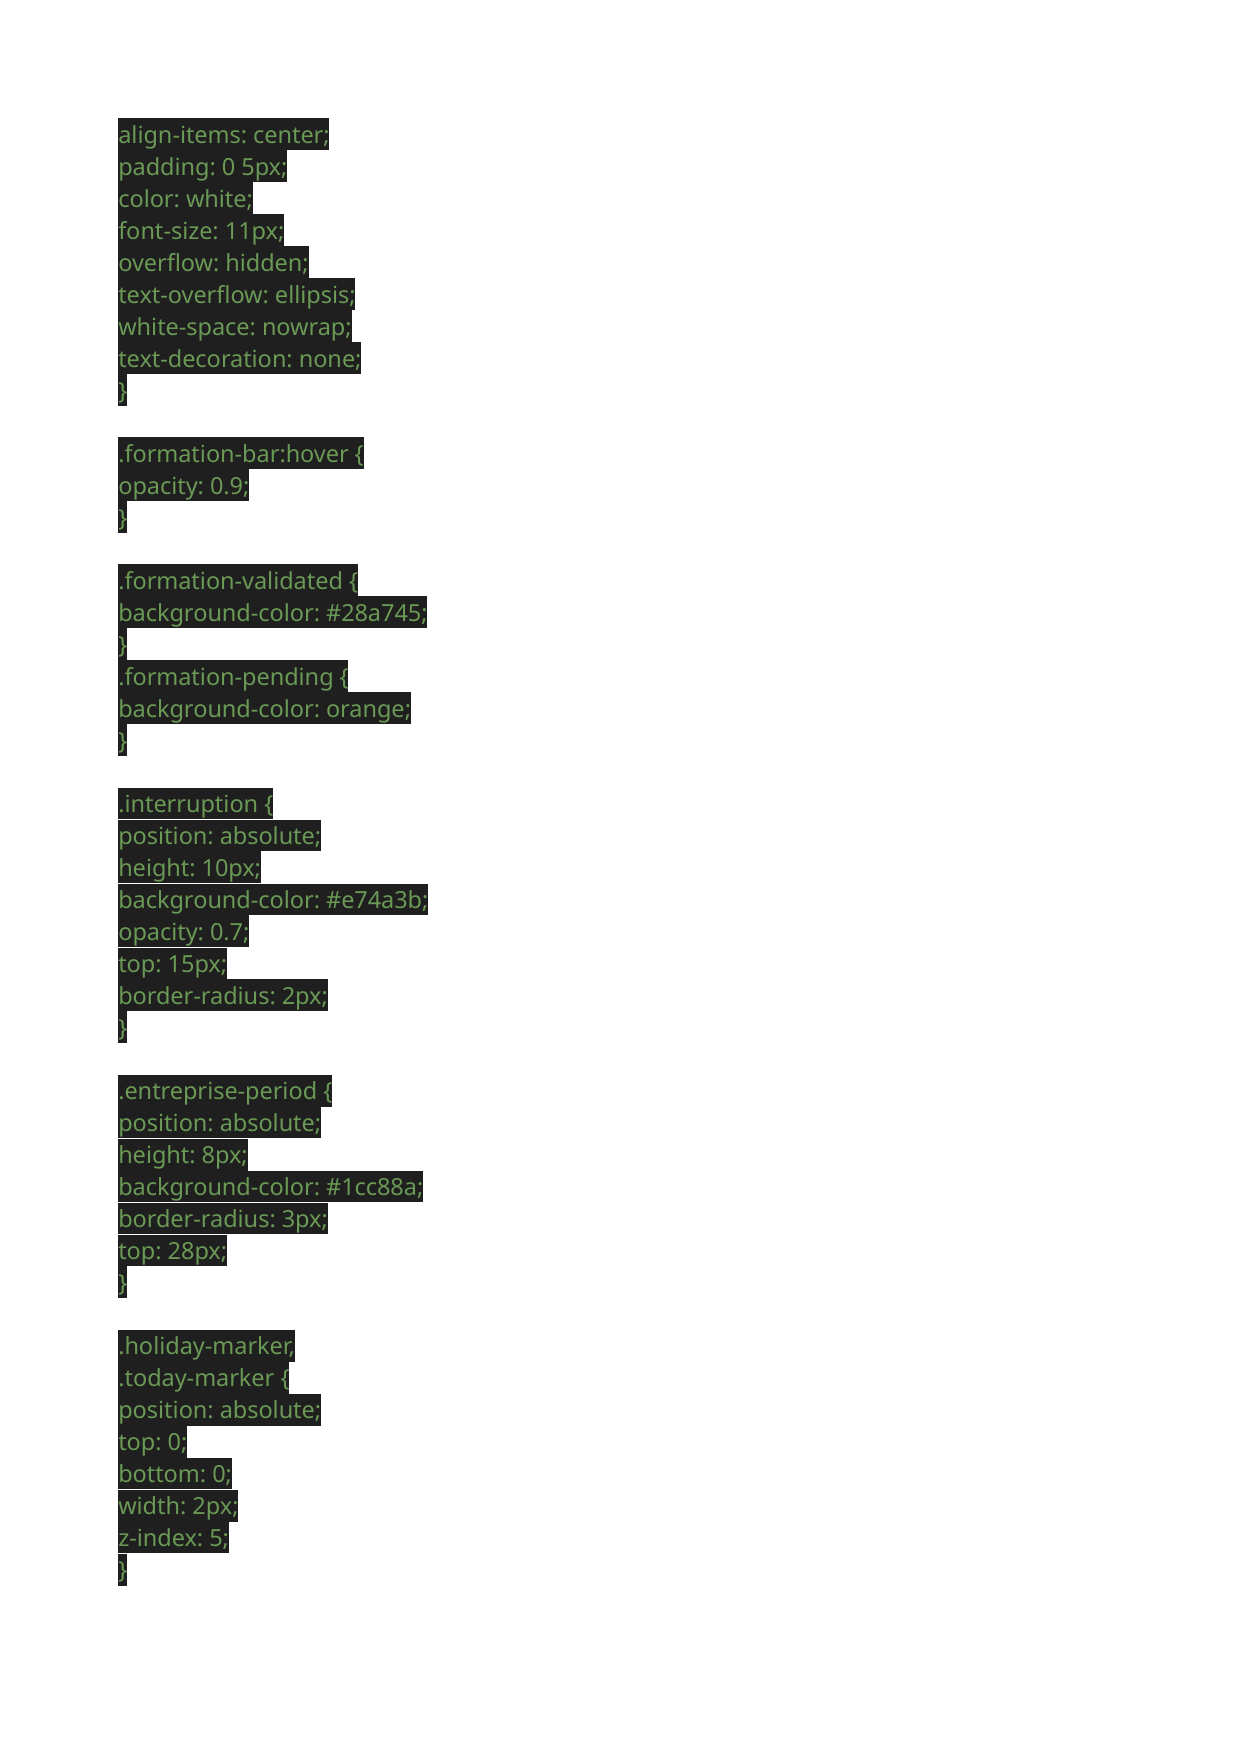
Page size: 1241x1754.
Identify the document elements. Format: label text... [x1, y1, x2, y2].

text } [118, 628, 1122, 660]
text opacity: 0.7; [118, 915, 1122, 947]
text position: absolute; [118, 819, 1122, 851]
text top: 0; [118, 1426, 1122, 1458]
text position: absolute; [118, 1394, 1122, 1426]
text color: white; [118, 182, 1122, 214]
text padding: 0 5px; [118, 150, 1122, 182]
text font-size: 11px; [118, 214, 1122, 246]
text .formation-bar:hover { [118, 437, 1122, 469]
text } [118, 374, 1122, 406]
text height: 8px; [118, 1138, 1122, 1171]
text } [118, 1011, 1122, 1043]
text .holiday-marker, [118, 1330, 1122, 1362]
text z-index: 5; [118, 1522, 1122, 1553]
text background-color: #e74a3b; [118, 883, 1122, 915]
text } [118, 501, 1122, 533]
text height: 10px; [118, 851, 1122, 883]
text background-color: orange; [118, 692, 1122, 724]
text .today-marker { [118, 1362, 1122, 1394]
text } [118, 1553, 1122, 1586]
text top: 28px; [118, 1234, 1122, 1266]
text width: 2px; [118, 1489, 1122, 1522]
text overflow: hidden; [118, 246, 1122, 278]
text background-color: #28a745; [118, 596, 1122, 628]
text .interruption { [118, 787, 1122, 819]
text bottom: 0; [118, 1458, 1122, 1489]
text .formation-pending { [118, 660, 1122, 692]
text white-space: nowrap; [118, 310, 1122, 342]
text border-radius: 3px; [118, 1202, 1122, 1234]
text } [118, 724, 1122, 756]
text .formation-validated { [118, 564, 1122, 596]
text .entreprise-period { [118, 1074, 1122, 1107]
text align-items: center; [118, 118, 1122, 150]
text position: absolute; [118, 1107, 1122, 1138]
text top: 15px; [118, 947, 1122, 979]
text text-decoration: none; [118, 342, 1122, 374]
text border-radius: 2px; [118, 979, 1122, 1011]
text opacity: 0.9; [118, 469, 1122, 501]
text background-color: #1cc88a; [118, 1171, 1122, 1202]
text text-overflow: ellipsis; [118, 278, 1122, 310]
text } [118, 1266, 1122, 1298]
